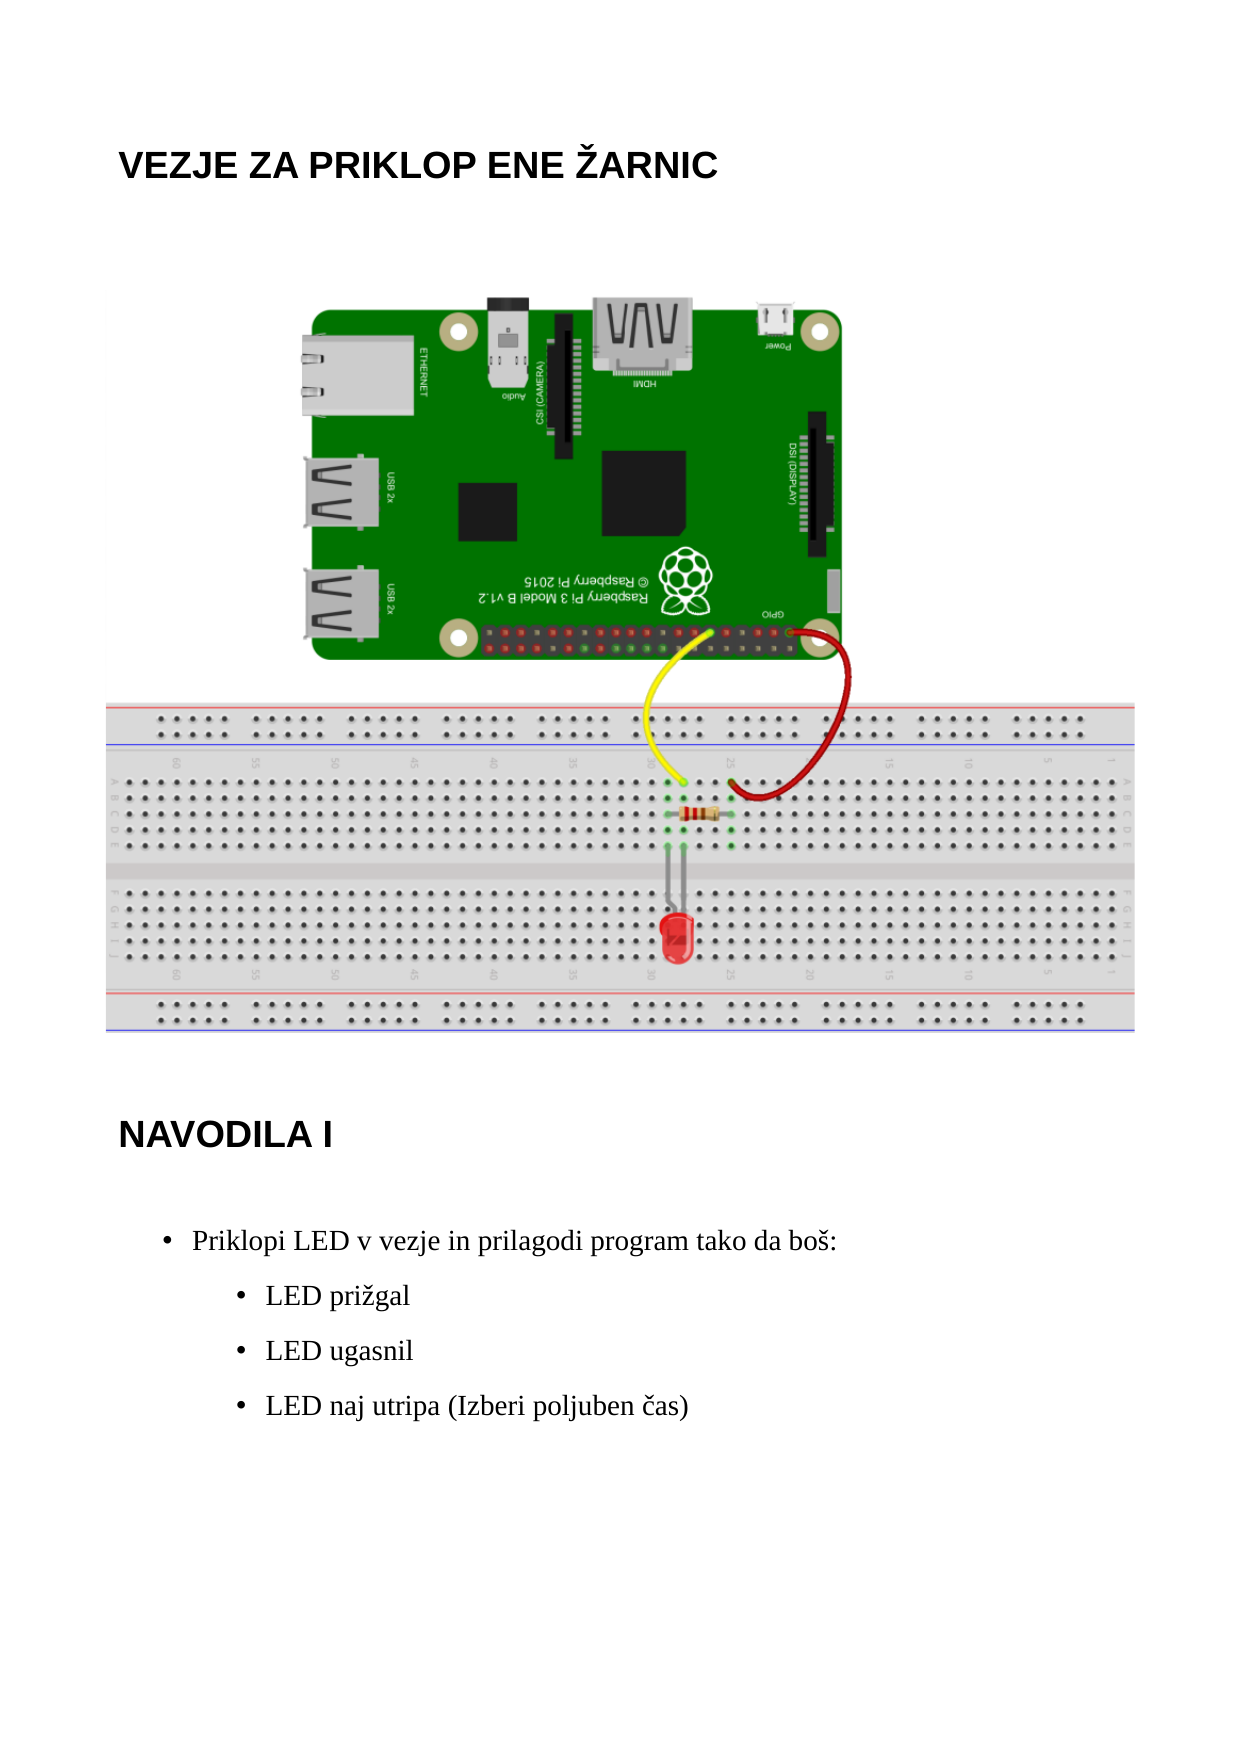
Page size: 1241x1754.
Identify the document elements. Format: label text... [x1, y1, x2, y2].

list LED prižgal [236, 1278, 1122, 1312]
subtitle NAVODILA I [118, 1112, 1122, 1156]
list LED ugasnil [236, 1333, 1122, 1367]
list LED naj utripa (Izberi poljuben čas) [236, 1388, 1122, 1422]
subtitle VEZJE ZA PRIKLOP ENE ŽARNIC [118, 143, 1122, 187]
list Priklopi LED v vezje in prilagodi program tako da boš: [162, 1223, 1122, 1257]
picture [105, 290, 1135, 1033]
